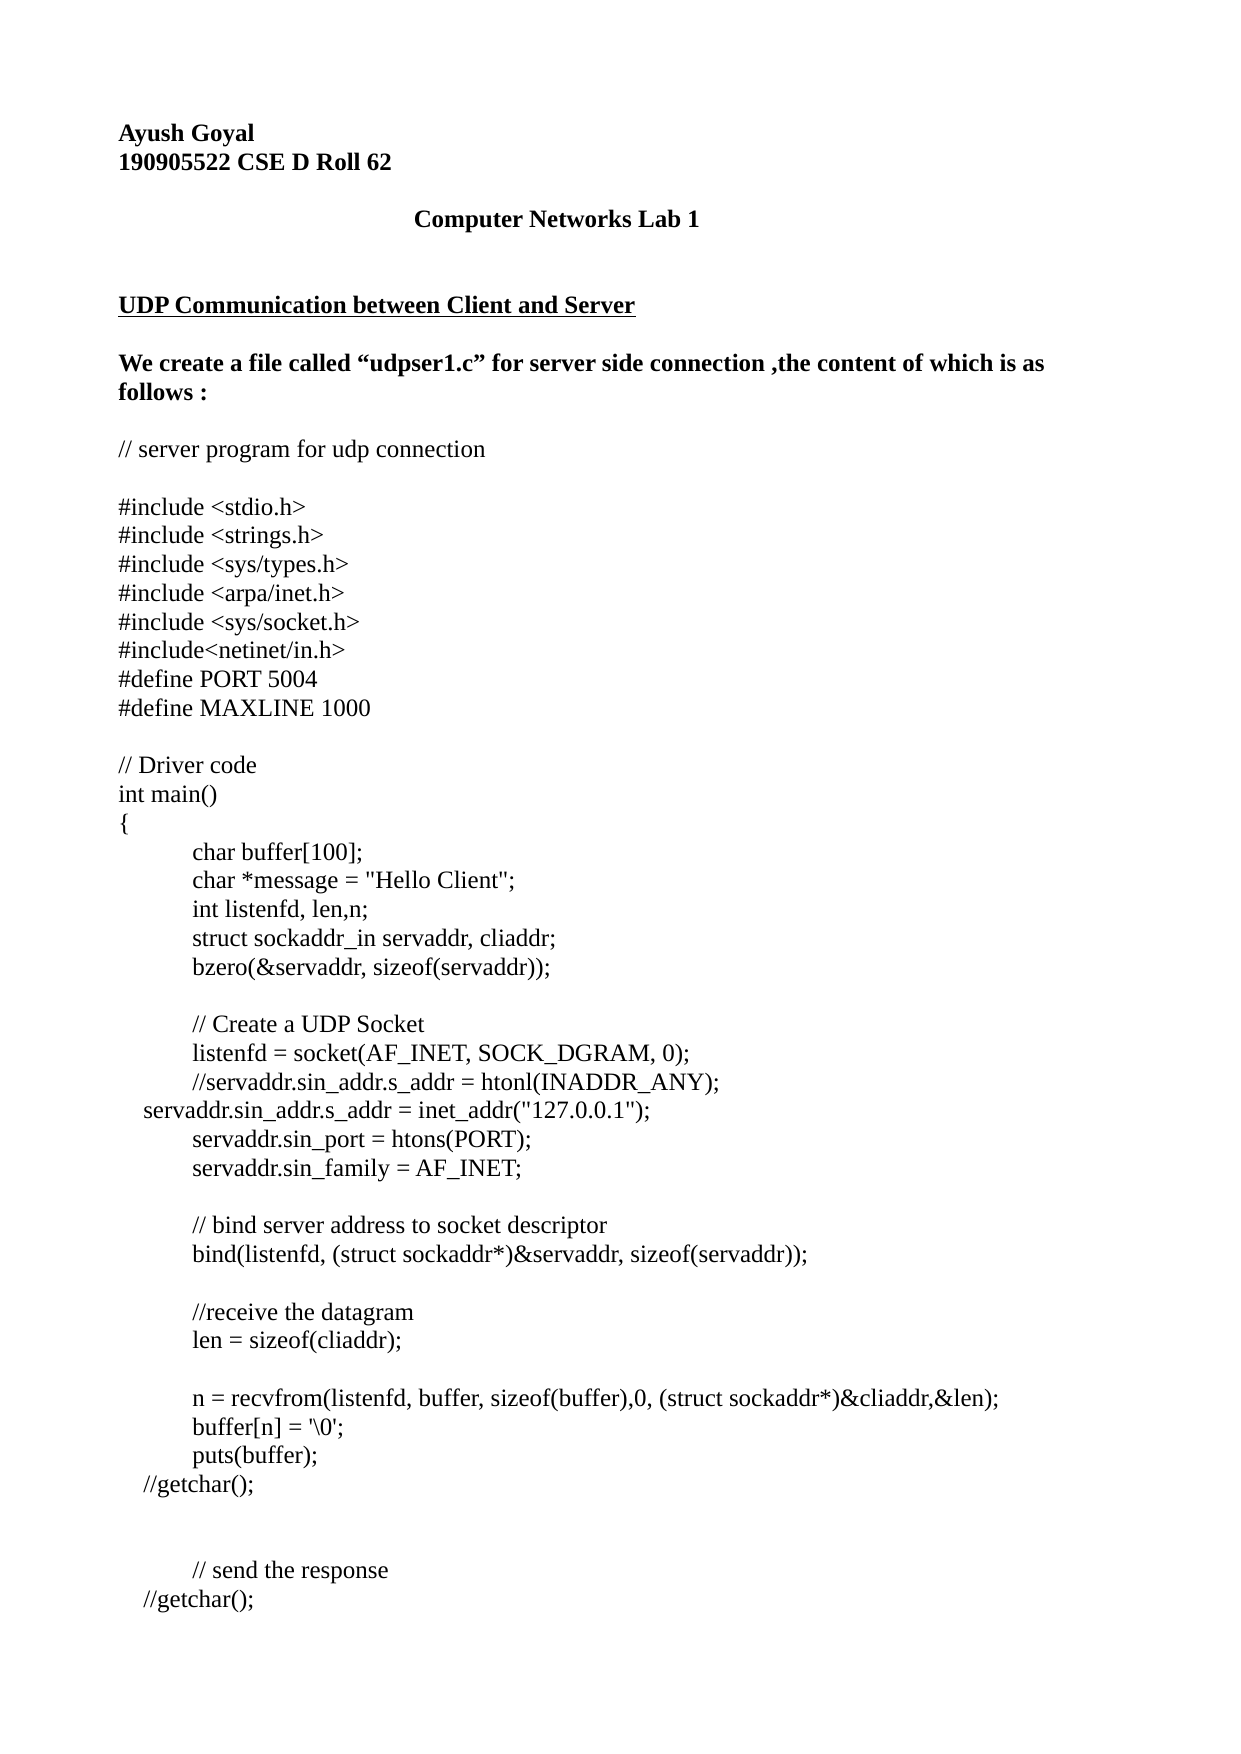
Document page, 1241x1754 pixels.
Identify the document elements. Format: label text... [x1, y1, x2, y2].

text 190905522 CSE D Roll 62 [118, 147, 1122, 176]
text // Create a UDP Socket [118, 1009, 1122, 1038]
text #include <sys/socket.h> [118, 607, 1122, 636]
text We create a file called “udpser1.c” for server side connection ,the content of which is as follows : [118, 348, 1122, 406]
text //getchar(); [118, 1584, 1122, 1613]
text // Driver code [118, 751, 1122, 779]
text listenfd = socket(AF_INET, SOCK_DGRAM, 0); [118, 1038, 1122, 1067]
text servaddr.sin_addr.s_addr = inet_addr("127.0.0.1"); [118, 1096, 1122, 1124]
text #include <arpa/inet.h> [118, 578, 1122, 607]
text //getchar(); [118, 1469, 1122, 1498]
text n = recvfrom(listenfd, buffer, sizeof(buffer),0, (struct sockaddr*)&cliaddr,&len); [118, 1383, 1122, 1412]
text buffer[n] = '\0'; [118, 1412, 1122, 1441]
text bind(listenfd, (struct sockaddr*)&servaddr, sizeof(servaddr)); [118, 1239, 1122, 1268]
text //receive the datagram [118, 1297, 1122, 1326]
text len = sizeof(cliaddr); [118, 1326, 1122, 1354]
text #define MAXLINE 1000 [118, 693, 1122, 722]
text #include <sys/types.h> [118, 549, 1122, 578]
text #include <strings.h> [118, 521, 1122, 549]
text #include <stdio.h> [118, 492, 1122, 521]
text UDP Communication between Client and Server [118, 291, 1122, 319]
text int listenfd, len,n; [118, 894, 1122, 923]
text servaddr.sin_family = AF_INET; [118, 1153, 1122, 1182]
text servaddr.sin_port = htons(PORT); [118, 1124, 1122, 1153]
text struct sockaddr_in servaddr, cliaddr; [118, 923, 1122, 952]
text //servaddr.sin_addr.s_addr = htonl(INADDR_ANY); [118, 1067, 1122, 1096]
text #define PORT 5004 [118, 664, 1122, 693]
text int main() [118, 779, 1122, 808]
text // server program for udp connection [118, 434, 1122, 463]
text bzero(&servaddr, sizeof(servaddr)); [118, 952, 1122, 981]
text Ayush Goyal [118, 118, 1122, 147]
text // bind server address to socket descriptor [118, 1211, 1122, 1239]
text { [118, 808, 1122, 837]
text char buffer[100]; [118, 837, 1122, 866]
text Computer Networks Lab 1 [118, 204, 1122, 233]
text // send the response [118, 1556, 1122, 1584]
text puts(buffer); [118, 1441, 1122, 1469]
text #include<netinet/in.h> [118, 636, 1122, 664]
text char *message = "Hello Client"; [118, 866, 1122, 894]
